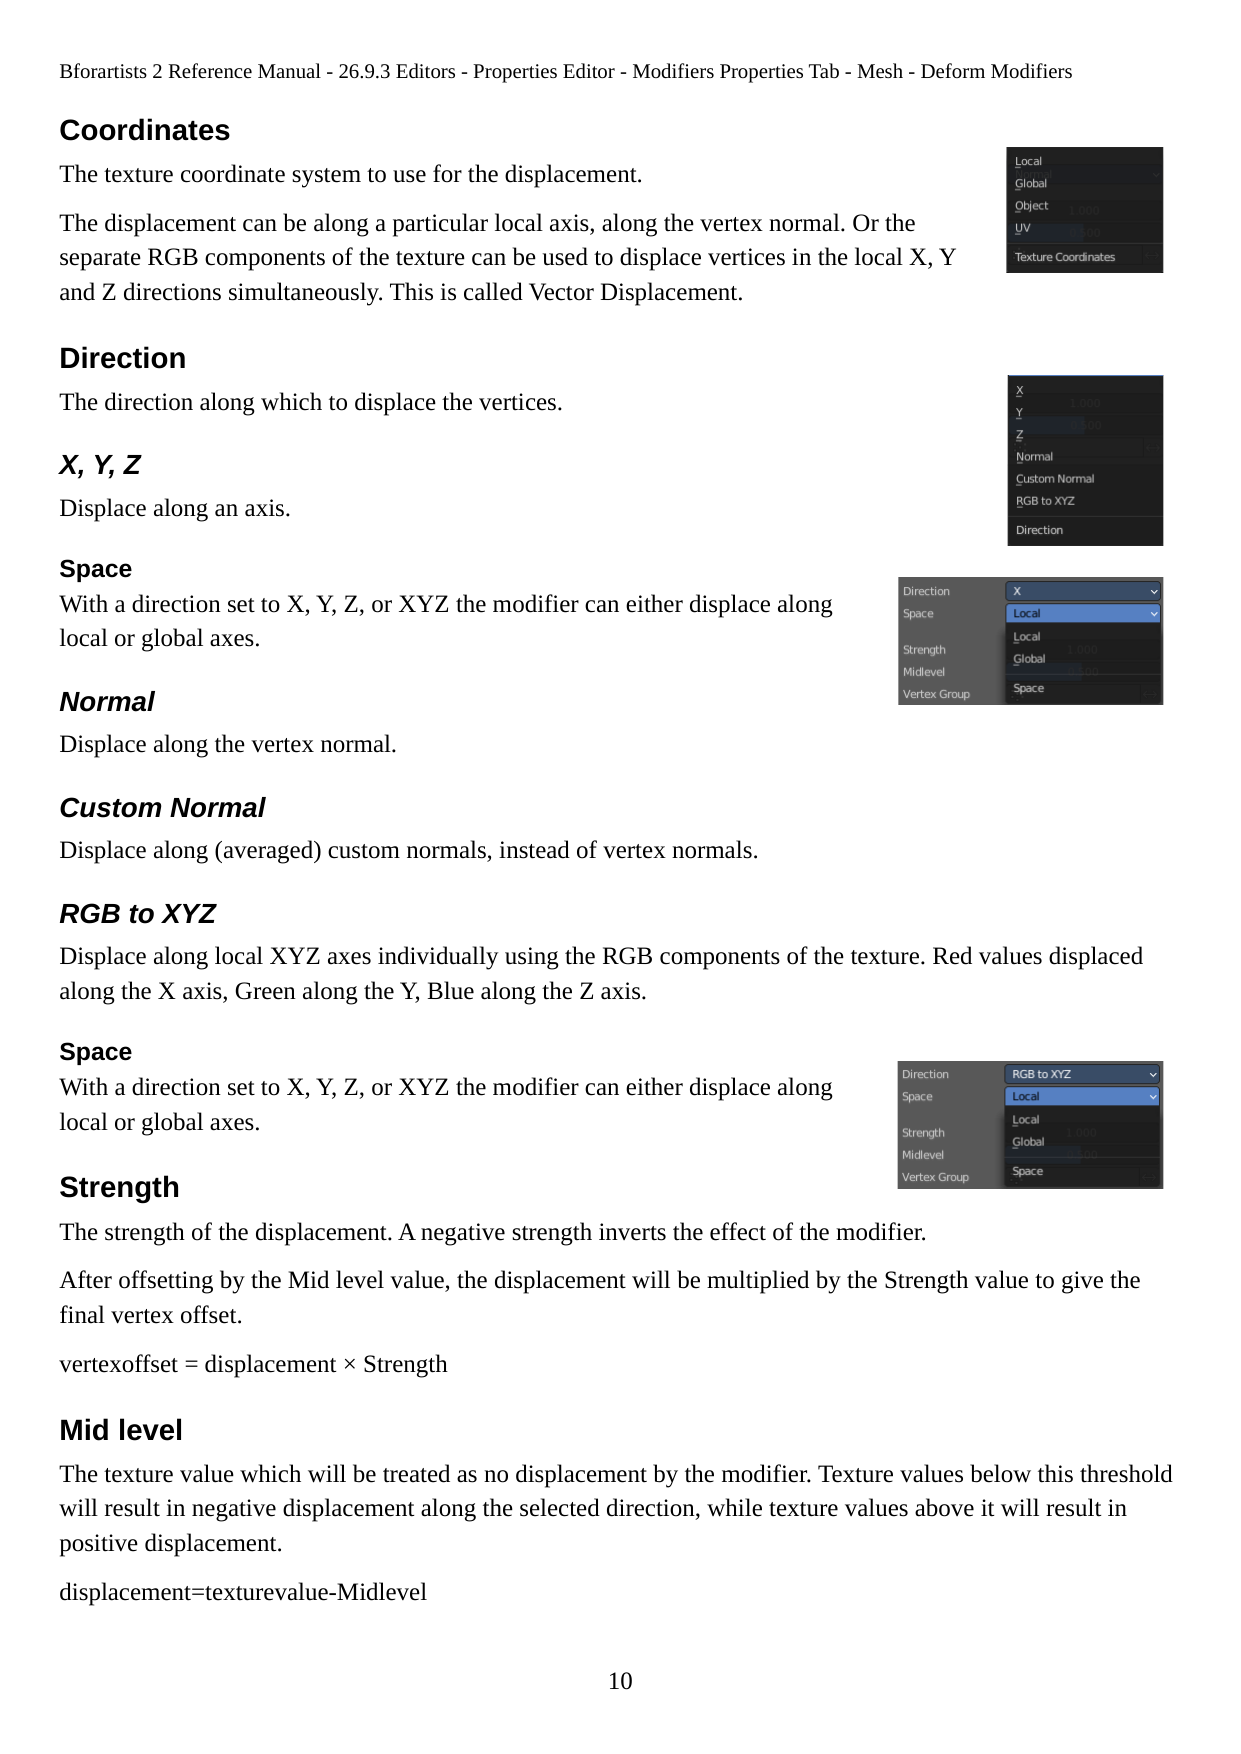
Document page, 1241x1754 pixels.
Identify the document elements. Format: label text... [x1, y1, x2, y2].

text The texture value which will be treated as no displacement by the modifier. Texture values below this threshold will result in negative displacement along the selected direction, while texture values above it will result in positive displacement. [59, 1459, 1181, 1557]
text Displace along the vertex normal. [59, 729, 1181, 758]
picture [1006, 147, 1164, 273]
picture [897, 1061, 1164, 1189]
text [1164, 493, 1181, 521]
text With a direction set to X, Y, Z, or XYZ the modifier can either displace along local or global axes. [59, 1072, 897, 1135]
subtitle RGB to XYZ [59, 897, 1181, 929]
subtitle Mid level [59, 1413, 1181, 1447]
text With a direction set to X, Y, Z, or XYZ the modifier can either displace along local or global axes. [59, 589, 898, 652]
subtitle X, Y, Z [59, 448, 1007, 480]
subtitle Custom Normal [59, 791, 1181, 823]
subtitle Strength [59, 1170, 1181, 1204]
text Displace along an axis. [59, 493, 1007, 521]
subtitle Coordinates [59, 113, 1181, 146]
subtitle Direction [59, 341, 1181, 374]
text Displace along (averaged) custom normals, instead of vertex normals. [59, 835, 1181, 864]
text displacement=texturevalue-Midlevel [59, 1577, 1181, 1606]
picture [898, 577, 1164, 705]
text The strength of the displacement. A negative strength inverts the effect of the modifier. [59, 1217, 1181, 1245]
text After offsetting by the Mid level value, the displacement will be multiplied by the Strength value to give the final vertex offset. [59, 1266, 1181, 1329]
subtitle Space [59, 554, 1181, 583]
text vertexoffset = displacement × Strength [59, 1349, 1181, 1378]
subtitle Normal [59, 685, 1181, 717]
text The texture coordinate system to use for the displacement. [59, 159, 1006, 188]
text The displacement can be along a particular local axis, along the vertex normal. Or the separate RGB components of the texture can be used to displace vertices in the local X, Y and Z directions simultaneously. This is called Vector Displacement. [59, 208, 1181, 306]
subtitle [1164, 448, 1181, 480]
subtitle Space [59, 1037, 1181, 1066]
picture [1007, 375, 1164, 546]
text Displace along local XYZ axes individually using the RGB components of the texture. Red values displaced along the X axis, Green along the Y, Blue along the Z axis. [59, 941, 1181, 1004]
text The direction along which to displace the vertices. [59, 387, 1007, 416]
